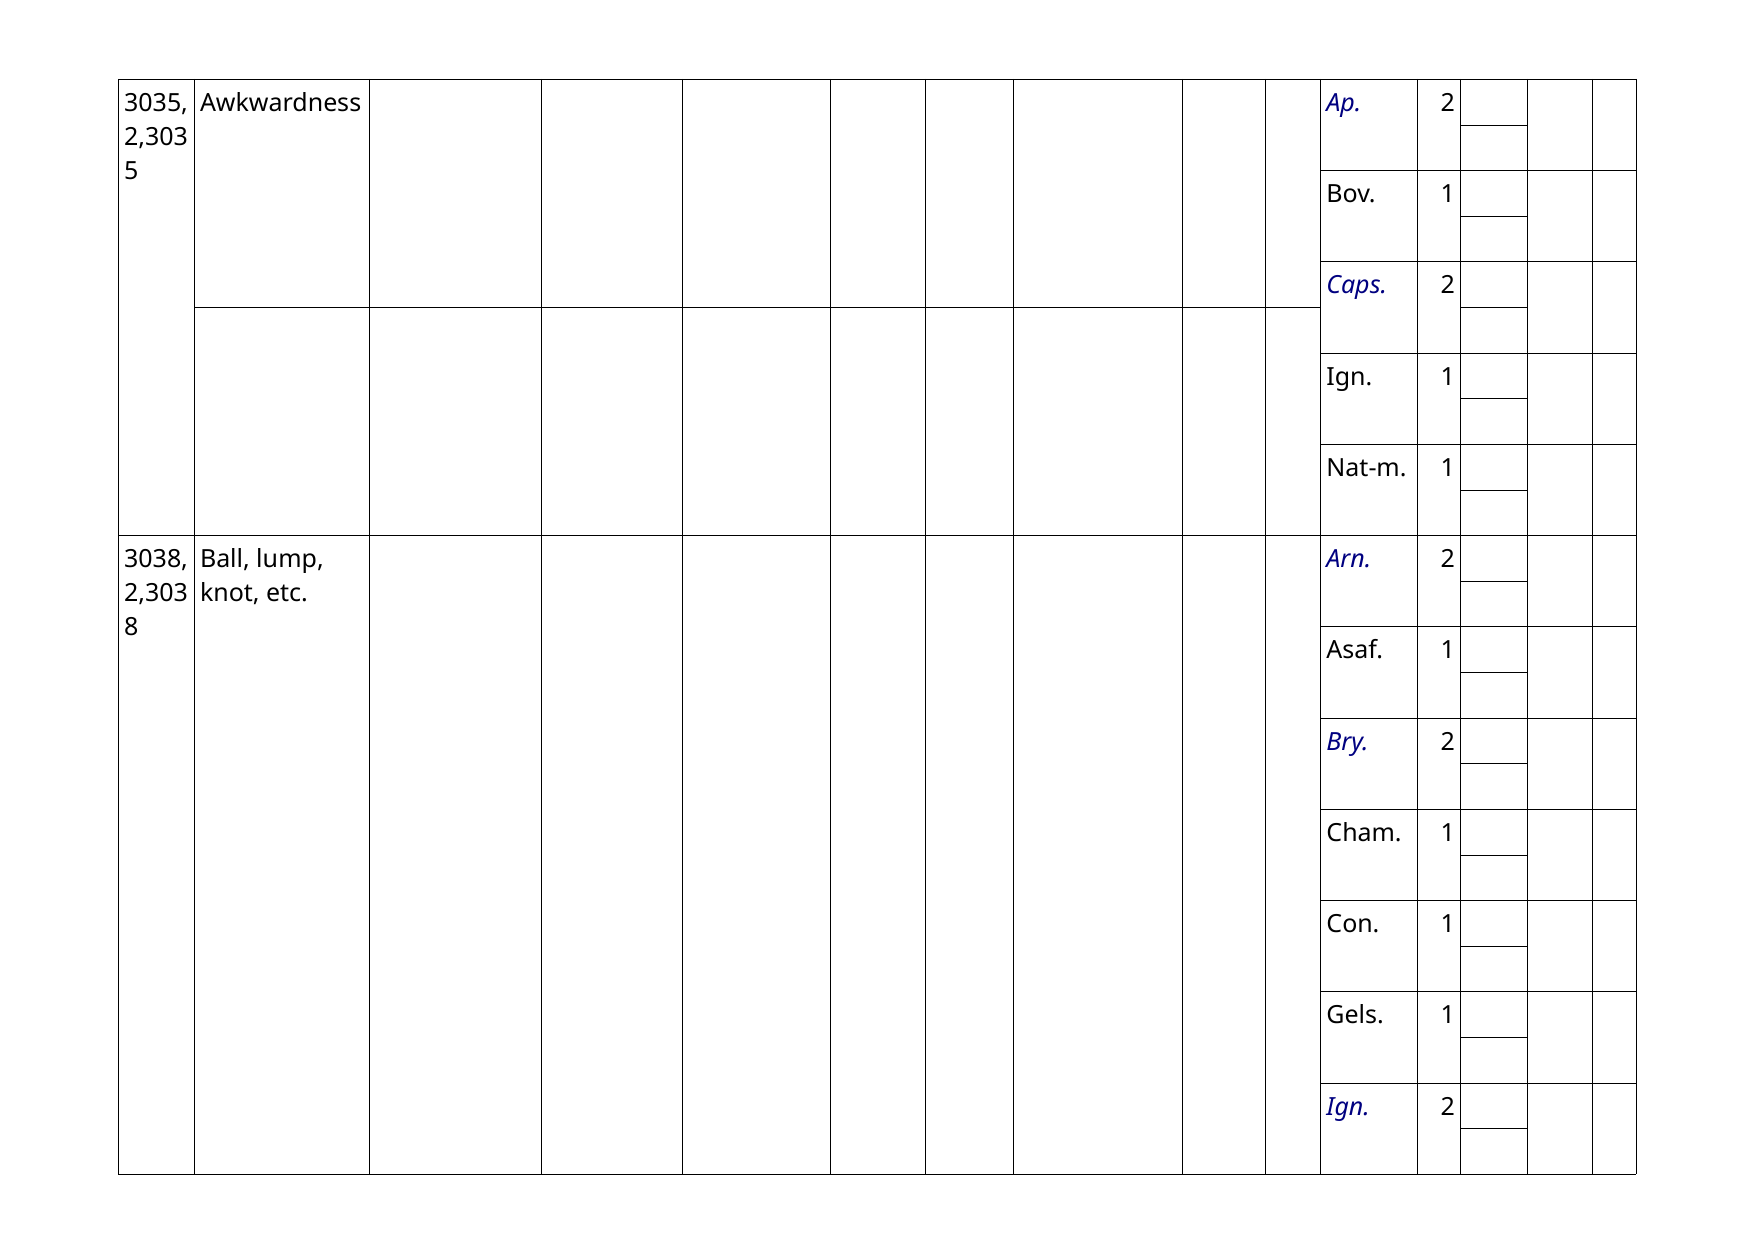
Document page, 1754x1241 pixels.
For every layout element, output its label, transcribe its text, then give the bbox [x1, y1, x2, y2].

table_cell [1461, 171, 1527, 216]
table_cell [1461, 947, 1527, 991]
table_cell 2 [1418, 1084, 1460, 1174]
table_cell [683, 536, 830, 1174]
table_cell [1461, 445, 1527, 489]
table_cell [1593, 992, 1636, 1083]
table_cell Arn. [1321, 536, 1417, 626]
table_cell [683, 308, 830, 535]
table_cell 1 [1418, 445, 1460, 535]
table_cell 2 [1418, 80, 1460, 170]
table_cell [1461, 536, 1527, 581]
table_cell 1 [1418, 354, 1460, 444]
table_cell 1 [1418, 810, 1460, 900]
table_cell Nat-m. [1321, 445, 1417, 535]
table_cell [1014, 536, 1182, 1174]
table_cell [1266, 308, 1320, 535]
table_cell Asaf. [1321, 627, 1417, 718]
table_cell [1461, 673, 1527, 718]
table_cell [1461, 1084, 1527, 1128]
table_cell [831, 80, 925, 307]
table_cell [1461, 126, 1527, 170]
table_cell Gels. [1321, 992, 1417, 1083]
table_cell [1461, 399, 1527, 444]
table_cell [1461, 810, 1527, 854]
table_cell [1461, 764, 1527, 809]
table_cell [1528, 536, 1592, 626]
table_cell [1266, 536, 1320, 1174]
table_cell [1461, 262, 1527, 307]
table_cell 2 [1418, 719, 1460, 809]
table_cell Con. [1321, 901, 1417, 991]
table_cell [1266, 80, 1320, 307]
table_cell [1528, 445, 1592, 535]
table_cell [1593, 901, 1636, 991]
table_cell [1528, 627, 1592, 718]
table_cell [1461, 308, 1527, 353]
table_cell [1528, 1084, 1592, 1174]
table_cell Ign. [1321, 354, 1417, 444]
table_cell Ball, lump, knot, etc. [195, 536, 369, 1174]
table_cell [1461, 80, 1527, 124]
table_cell [1593, 810, 1636, 900]
table_cell [1461, 856, 1527, 900]
table_cell [542, 308, 682, 535]
table_cell Ap. [1321, 80, 1417, 170]
table_cell [1461, 1129, 1527, 1174]
table_cell [370, 536, 541, 1174]
table_cell [683, 80, 830, 307]
table_cell [542, 536, 682, 1174]
table_cell 1 [1418, 627, 1460, 718]
table_cell [1593, 627, 1636, 718]
table_cell [370, 308, 541, 535]
table_cell 1 [1418, 992, 1460, 1083]
table_cell [831, 308, 925, 535]
table_cell [831, 536, 925, 1174]
table_cell [370, 80, 541, 307]
table_cell Caps. [1321, 262, 1417, 353]
table_cell [1183, 536, 1265, 1174]
table_cell [1528, 354, 1592, 444]
table_cell [1593, 445, 1636, 535]
table_cell [1528, 992, 1592, 1083]
table_cell [1593, 536, 1636, 626]
table_cell [1461, 354, 1527, 398]
table_cell [1183, 308, 1265, 535]
table_cell [1593, 80, 1636, 170]
table_cell [1593, 262, 1636, 353]
table_cell 1 [1418, 171, 1460, 261]
table_cell [1461, 217, 1527, 261]
table_cell [1593, 719, 1636, 809]
table_cell [1528, 262, 1592, 353]
table_cell [1461, 627, 1527, 672]
table_cell 1 [1418, 901, 1460, 991]
table_cell [1461, 719, 1527, 763]
table_cell [1014, 80, 1182, 307]
table_cell [542, 80, 682, 307]
table_cell [1461, 992, 1527, 1037]
table_cell 3035,2,3035 [119, 80, 194, 535]
table_cell 2 [1418, 536, 1460, 626]
table_cell [926, 80, 1013, 307]
table_cell [1461, 901, 1527, 946]
table_cell [1528, 80, 1592, 170]
table_cell [1461, 491, 1527, 535]
table_cell [1461, 1038, 1527, 1083]
table_cell [1593, 354, 1636, 444]
table_cell [1593, 1084, 1636, 1174]
table_cell Cham. [1321, 810, 1417, 900]
table_cell [1528, 719, 1592, 809]
table_cell [1461, 582, 1527, 626]
table_cell Ign. [1321, 1084, 1417, 1174]
table_cell [1528, 901, 1592, 991]
table_cell [1014, 308, 1182, 535]
table_cell Awkwardness [195, 80, 369, 307]
table_cell [1183, 80, 1265, 307]
table_cell Bry. [1321, 719, 1417, 809]
table_cell Bov. [1321, 171, 1417, 261]
table_cell 2 [1418, 262, 1460, 353]
table_cell [926, 308, 1013, 535]
table_cell [1528, 171, 1592, 261]
table_cell [1528, 810, 1592, 900]
table_cell [926, 536, 1013, 1174]
table_cell [195, 308, 369, 535]
table_cell [1593, 171, 1636, 261]
table_cell 3038,2,3038 [119, 536, 194, 1174]
